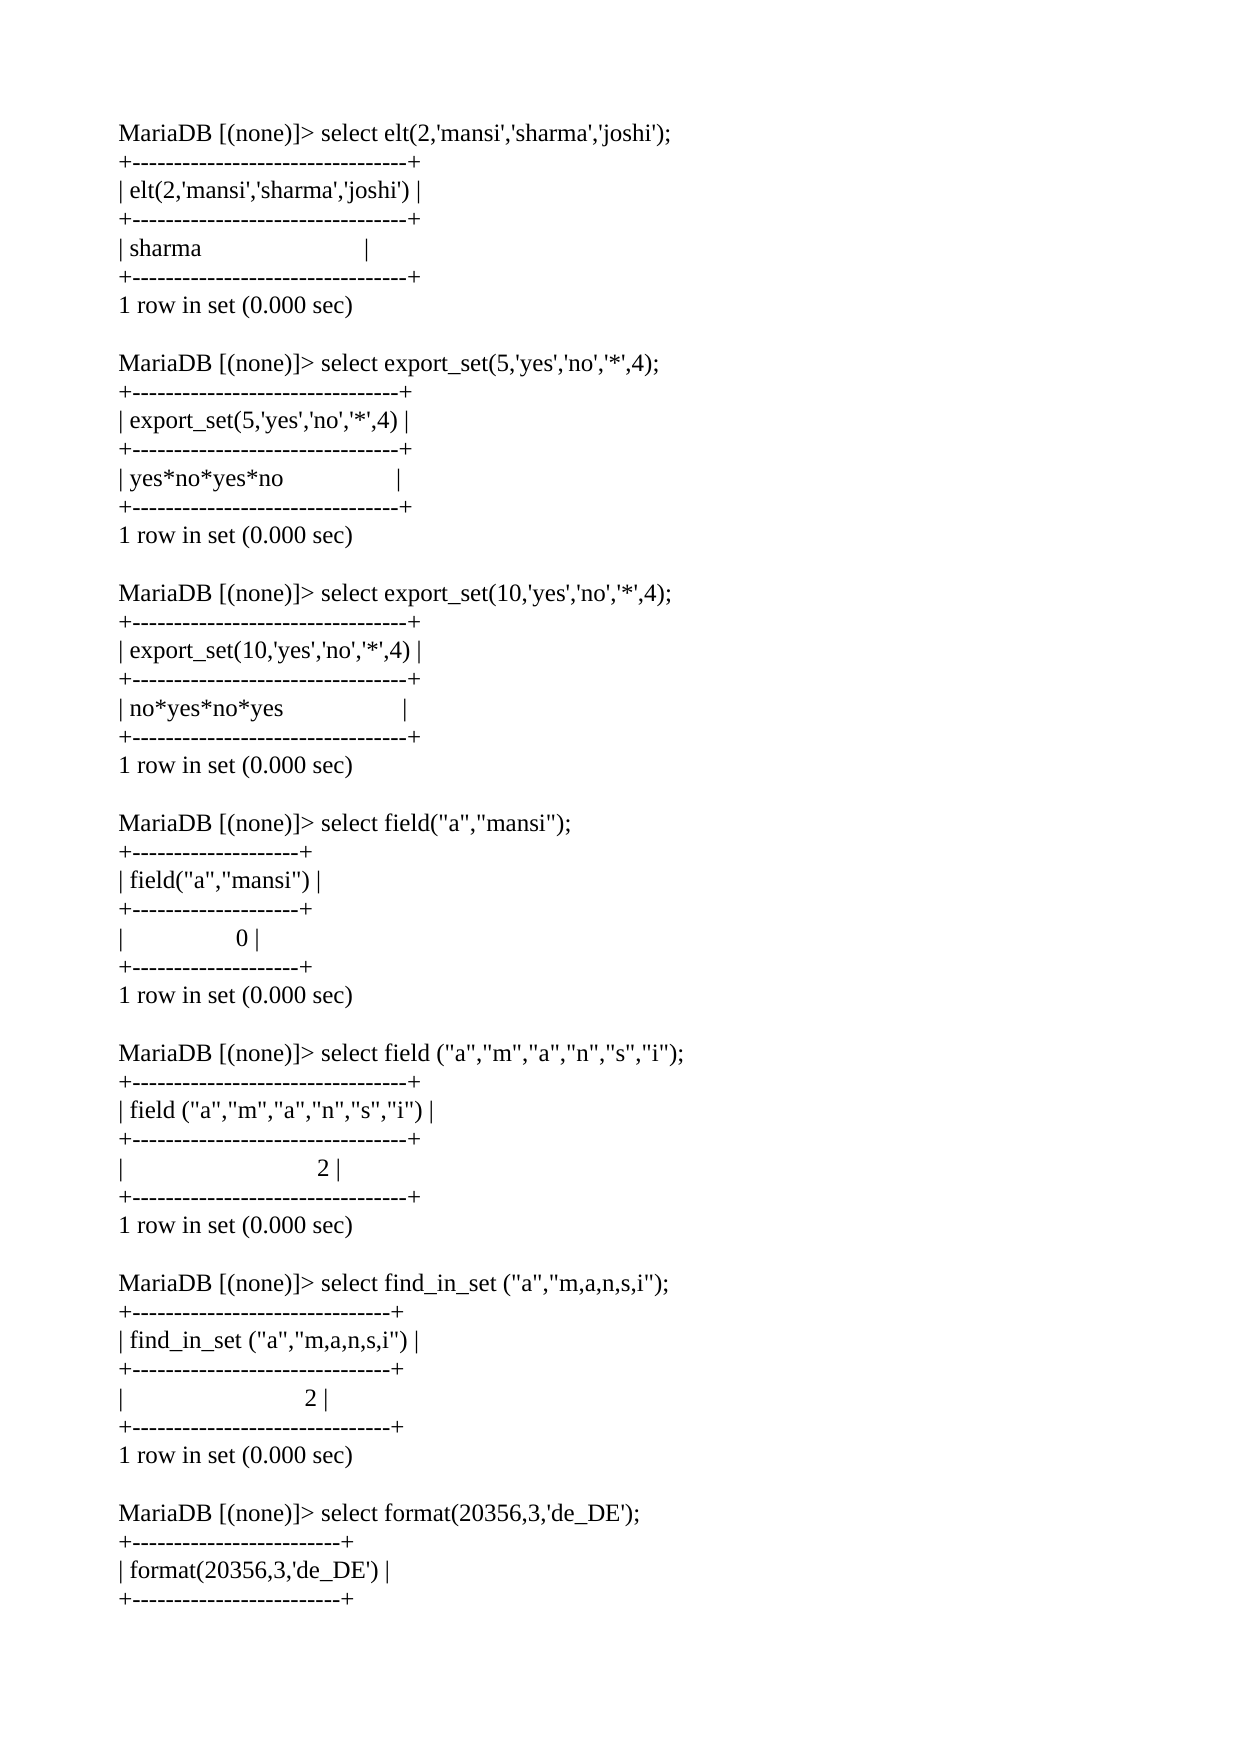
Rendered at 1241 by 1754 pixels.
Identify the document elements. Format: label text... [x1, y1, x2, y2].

text +-------------------------+ [118, 1584, 1122, 1613]
text | no*yes*no*yes | [118, 693, 1122, 722]
text 1 row in set (0.000 sec) [118, 291, 1122, 319]
text +--------------------+ [118, 894, 1122, 923]
text +---------------------------------+ [118, 664, 1122, 693]
text +---------------------------------+ [118, 722, 1122, 751]
text MariaDB [(none)]> select field ("a","m","a","n","s","i"); [118, 1038, 1122, 1067]
text | 0 | [118, 923, 1122, 952]
text MariaDB [(none)]> select elt(2,'mansi','sharma','joshi'); [118, 118, 1122, 147]
text | export_set(10,'yes','no','*',4) | [118, 636, 1122, 664]
text +-------------------------------+ [118, 1412, 1122, 1441]
text +---------------------------------+ [118, 1124, 1122, 1153]
text +-------------------------+ [118, 1527, 1122, 1556]
text +---------------------------------+ [118, 262, 1122, 291]
text +-------------------------------+ [118, 1354, 1122, 1383]
text 1 row in set (0.000 sec) [118, 1211, 1122, 1239]
text +--------------------------------+ [118, 377, 1122, 406]
text MariaDB [(none)]> select export_set(10,'yes','no','*',4); [118, 578, 1122, 607]
text | yes*no*yes*no | [118, 463, 1122, 492]
text | field ("a","m","a","n","s","i") | [118, 1096, 1122, 1124]
text | sharma | [118, 233, 1122, 262]
text | 2 | [118, 1383, 1122, 1412]
text | export_set(5,'yes','no','*',4) | [118, 406, 1122, 434]
text | 2 | [118, 1153, 1122, 1182]
text +---------------------------------+ [118, 204, 1122, 233]
text +-------------------------------+ [118, 1297, 1122, 1326]
text MariaDB [(none)]> select field("a","mansi"); [118, 808, 1122, 837]
text MariaDB [(none)]> select find_in_set ("a","m,a,n,s,i"); [118, 1268, 1122, 1297]
text +--------------------------------+ [118, 492, 1122, 521]
text +--------------------+ [118, 952, 1122, 981]
text MariaDB [(none)]> select format(20356,3,'de_DE'); [118, 1498, 1122, 1527]
text | format(20356,3,'de_DE') | [118, 1556, 1122, 1584]
text | find_in_set ("a","m,a,n,s,i") | [118, 1326, 1122, 1354]
text 1 row in set (0.000 sec) [118, 981, 1122, 1009]
text +---------------------------------+ [118, 147, 1122, 176]
text +--------------------------------+ [118, 434, 1122, 463]
text 1 row in set (0.000 sec) [118, 1441, 1122, 1469]
text MariaDB [(none)]> select export_set(5,'yes','no','*',4); [118, 348, 1122, 377]
text +---------------------------------+ [118, 1182, 1122, 1211]
text +---------------------------------+ [118, 607, 1122, 636]
text | elt(2,'mansi','sharma','joshi') | [118, 176, 1122, 204]
text +--------------------+ [118, 837, 1122, 866]
text +---------------------------------+ [118, 1067, 1122, 1096]
text 1 row in set (0.000 sec) [118, 751, 1122, 779]
text 1 row in set (0.000 sec) [118, 521, 1122, 549]
text | field("a","mansi") | [118, 866, 1122, 894]
